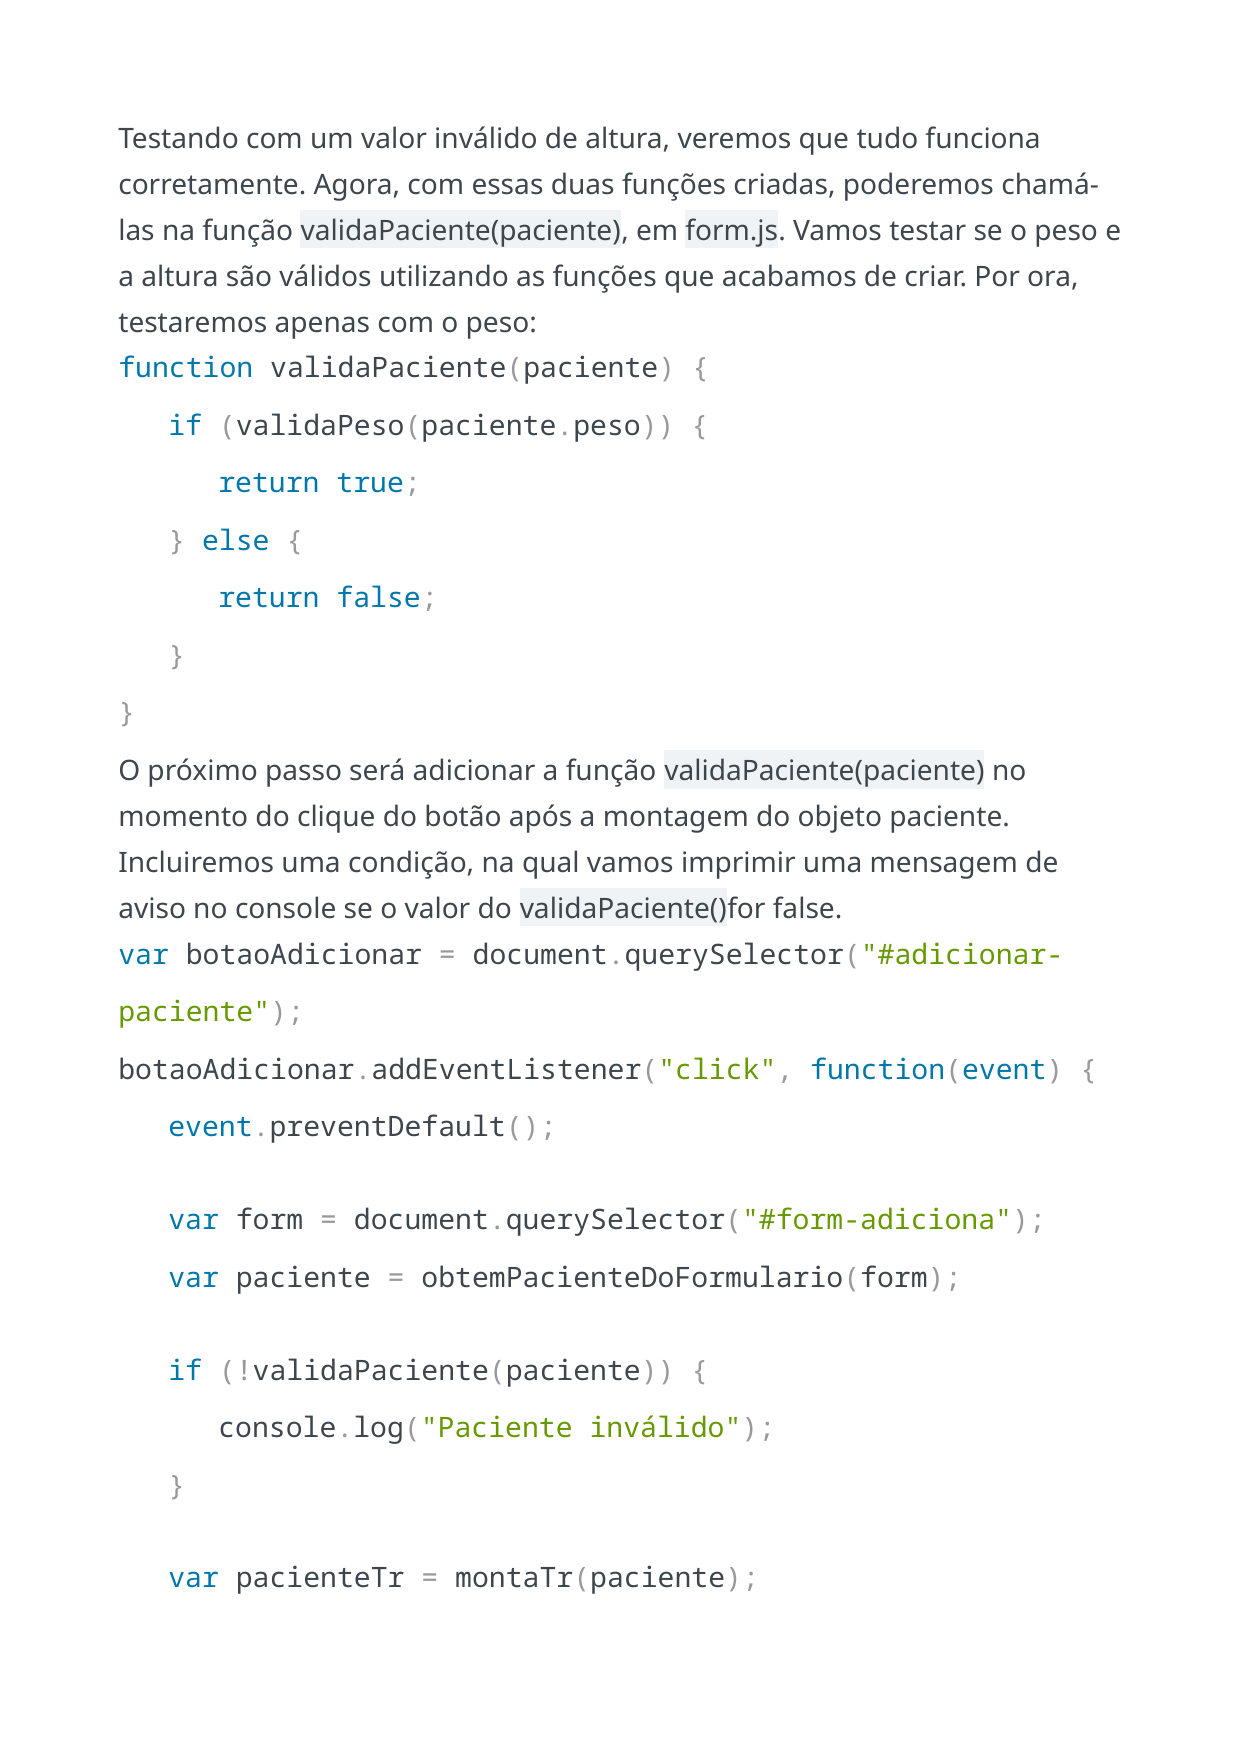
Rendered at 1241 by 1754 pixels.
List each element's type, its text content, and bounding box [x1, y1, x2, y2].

text function validaPaciente(paciente) { [118, 348, 1122, 386]
text } [118, 693, 1122, 731]
text if (validaPeso(paciente.peso)) { [118, 405, 1122, 444]
text if (!validaPaciente(paciente)) { [118, 1350, 1122, 1388]
text var paciente = obtemPacienteDoFormulario(form); [118, 1257, 1122, 1295]
text botaoAdicionar.addEventListener("click", function(event) { [118, 1049, 1122, 1087]
text } [118, 635, 1122, 674]
text var pacienteTr = montaTr(paciente); [118, 1558, 1122, 1596]
text event.preventDefault(); [118, 1107, 1122, 1145]
text } else { [118, 520, 1122, 559]
text O próximo passo será adicionar a função validaPaciente(paciente) no momento do clique do botão após a montagem do objeto paciente. Incluiremos uma condição, na qual vamos imprimir uma mensagem de aviso no console se o valor do validaPaciente()for false. [118, 750, 1122, 926]
text var form = document.querySelector("#form-adiciona"); [118, 1199, 1122, 1238]
text Testando com um valor inválido de altura, veremos que tudo funciona corretamente. Agora, com essas duas funções criadas, poderemos chamá-las na função validaPaciente(paciente), em form.js. Vamos testar se o peso e a altura são válidos utilizando as funções que acabamos de criar. Por ora, testaremos apenas com o peso: [118, 118, 1122, 340]
text var botaoAdicionar = document.querySelector("#adicionar-paciente"); [118, 934, 1122, 1030]
text return true; [118, 463, 1122, 501]
text } [118, 1465, 1122, 1503]
text return false; [118, 578, 1122, 616]
text console.log("Paciente inválido"); [118, 1407, 1122, 1446]
